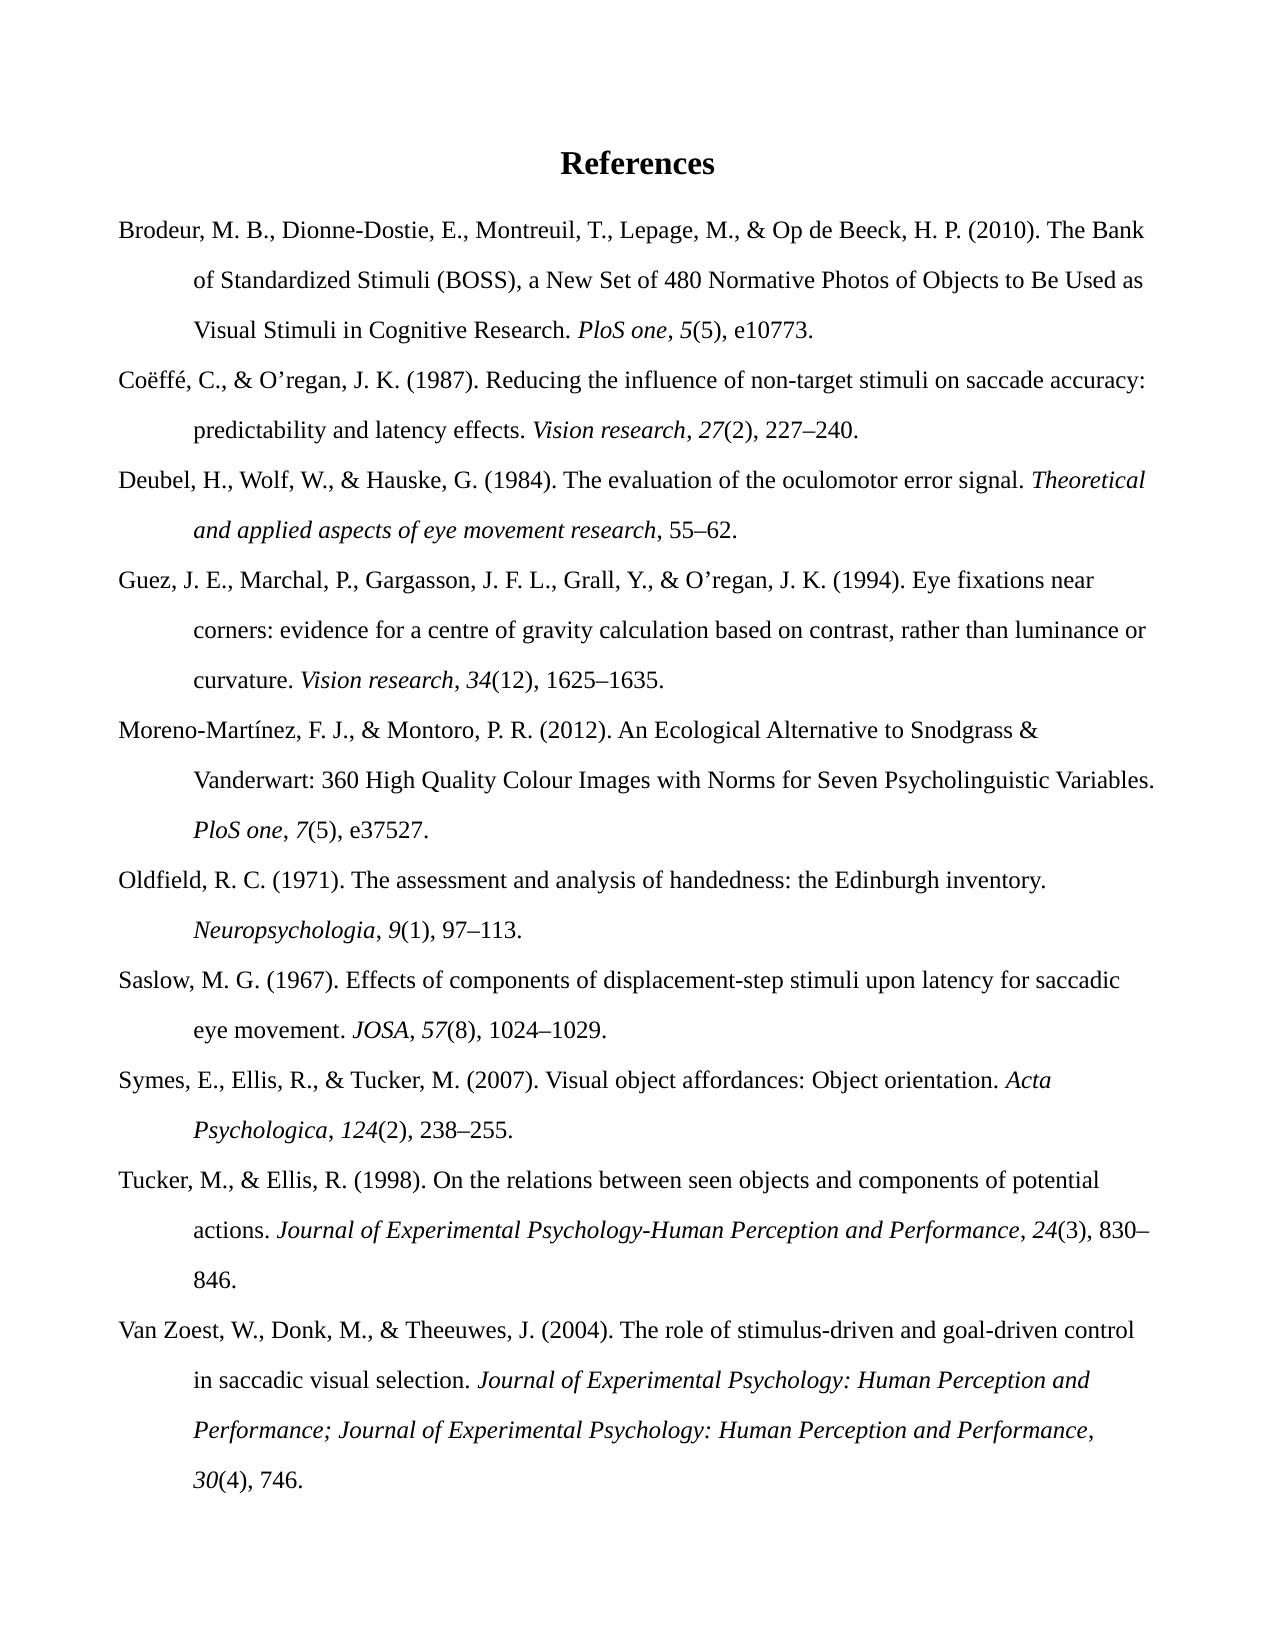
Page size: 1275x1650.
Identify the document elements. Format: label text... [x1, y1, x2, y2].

text Brodeur, M. B., Dionne-Dostie, E., Montreuil, T., Lepage, M., & Op de Beeck, H. P. (2010). The Bank of Standardized Stimuli (BOSS), a New Set of 480 Normative Photos of Objects to Be Used as Visual Stimuli in Cognitive Research. PloS one, 5(5), e10773. [118, 194, 1157, 344]
text Tucker, M., & Ellis, R. (1998). On the relations between seen objects and components of potential actions. Journal of Experimental Psychology-Human Perception and Performance, 24(3), 830–846. [118, 1144, 1157, 1294]
subtitle References [118, 143, 1157, 181]
text Saslow, M. G. (1967). Effects of components of displacement-step stimuli upon latency for saccadic eye movement. JOSA, 57(8), 1024–1029. [118, 944, 1157, 1044]
text Symes, E., Ellis, R., & Tucker, M. (2007). Visual object affordances: Object orientation. Acta Psychologica, 124(2), 238–255. [118, 1044, 1157, 1144]
text Moreno-Martínez, F. J., & Montoro, P. R. (2012). An Ecological Alternative to Snodgrass & Vanderwart: 360 High Quality Colour Images with Norms for Seven Psycholinguistic Variables. PloS one, 7(5), e37527. [118, 694, 1157, 844]
text Oldfield, R. C. (1971). The assessment and analysis of handedness: the Edinburgh inventory. Neuropsychologia, 9(1), 97–113. [118, 844, 1157, 944]
text Guez, J. E., Marchal, P., Gargasson, J. F. L., Grall, Y., & O’regan, J. K. (1994). Eye fixations near corners: evidence for a centre of gravity calculation based on contrast, rather than luminance or curvature. Vision research, 34(12), 1625–1635. [118, 544, 1157, 694]
text Deubel, H., Wolf, W., & Hauske, G. (1984). The evaluation of the oculomotor error signal. Theoretical and applied aspects of eye movement research, 55–62. [118, 444, 1157, 544]
text Coëffé, C., & O’regan, J. K. (1987). Reducing the influence of non-target stimuli on saccade accuracy: predictability and latency effects. Vision research, 27(2), 227–240. [118, 344, 1157, 444]
text Van Zoest, W., Donk, M., & Theeuwes, J. (2004). The role of stimulus-driven and goal-driven control in saccadic visual selection. Journal of Experimental Psychology: Human Perception and Performance; Journal of Experimental Psychology: Human Perception and Performance, 30(4), 746. [118, 1294, 1157, 1494]
